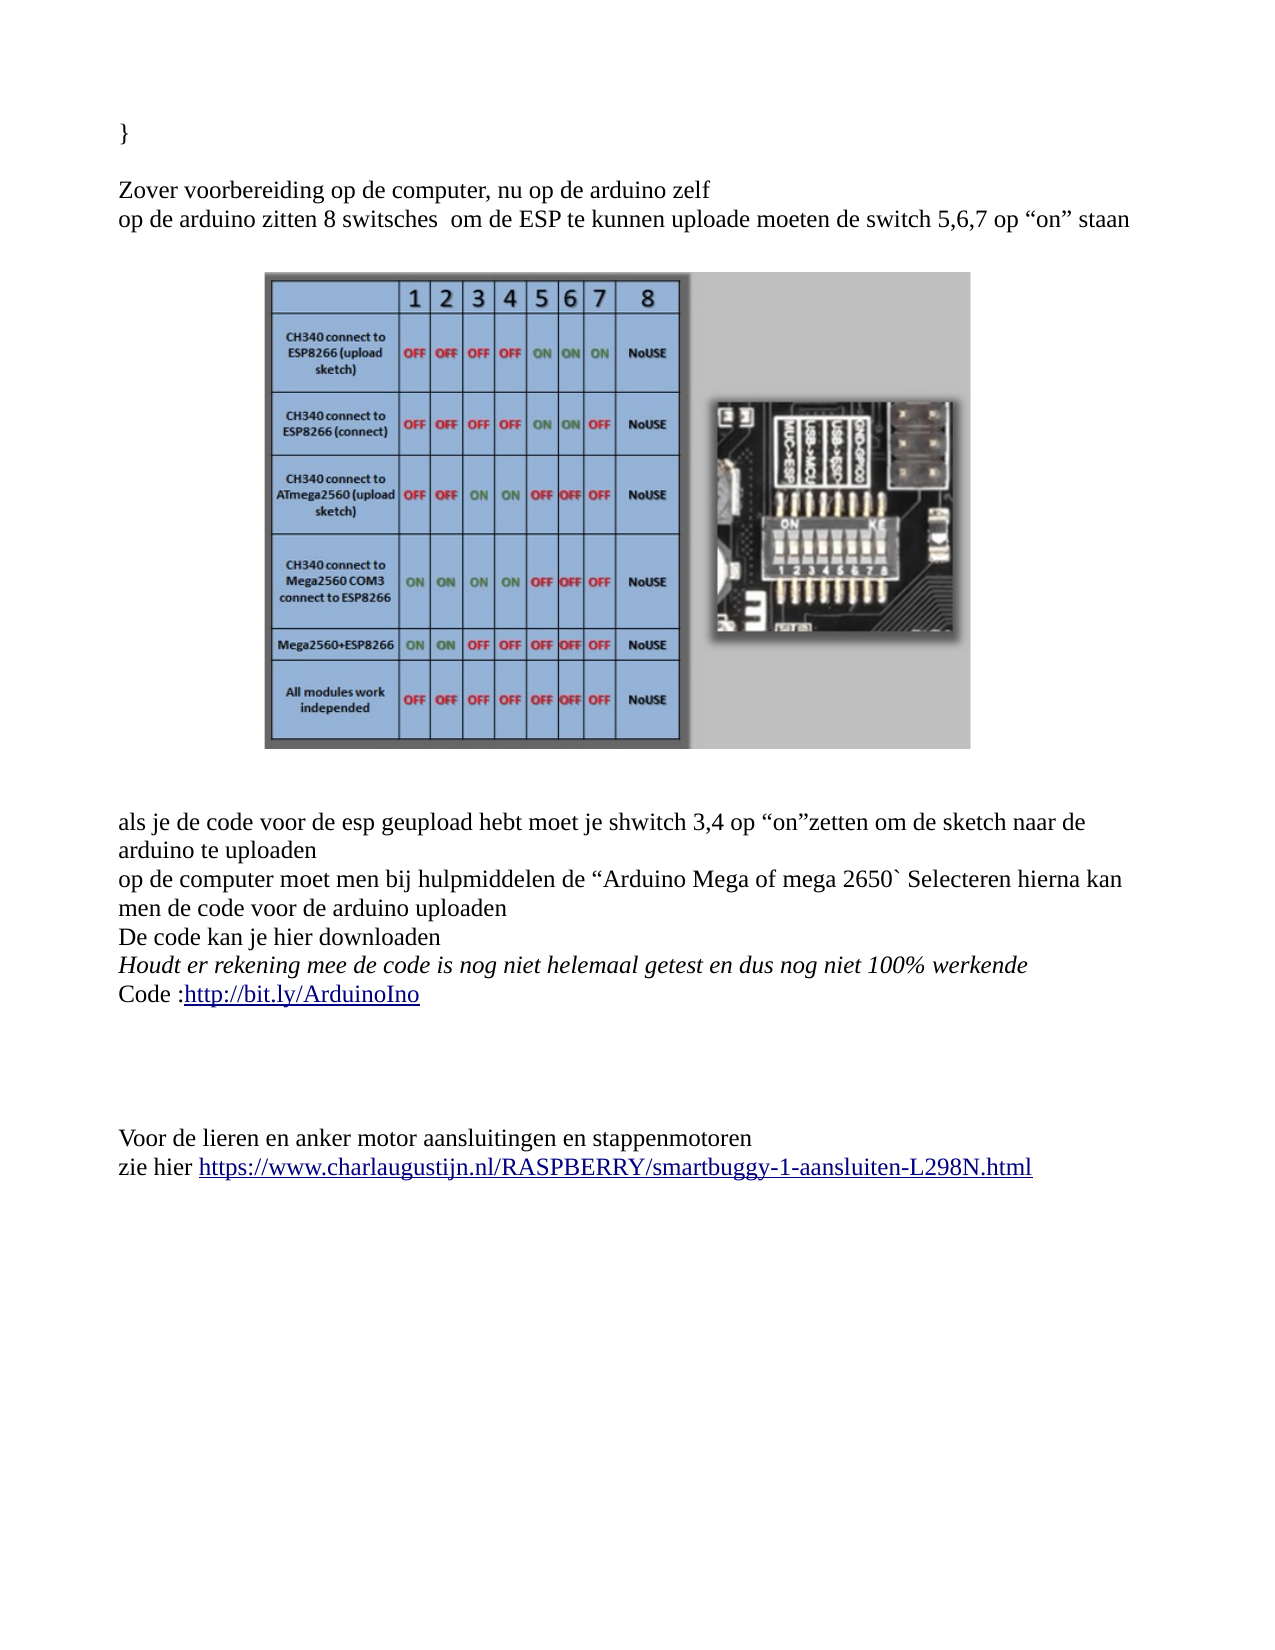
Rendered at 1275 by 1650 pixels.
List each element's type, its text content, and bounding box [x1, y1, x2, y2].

text } [118, 118, 1157, 147]
text op de computer moet men bij hulpmiddelen de “Arduino Mega of mega 2650` Selecteren hierna kan men de code voor de arduino uploaden [118, 864, 1157, 922]
text als je de code voor de esp geupload hebt moet je shwitch 3,4 op “on”zetten om de sketch naar de arduino te uploaden [118, 807, 1157, 864]
text Voor de lieren en anker motor aansluitingen en stappenmotoren [118, 1123, 1157, 1152]
text op de arduino zitten 8 switsches om de ESP te kunnen uploade moeten de switch 5,6,7 op “on” staan [118, 204, 1157, 233]
text De code kan je hier downloaden [118, 922, 1157, 950]
picture [264, 272, 986, 749]
text Houdt er rekening mee de code is nog niet helemaal getest en dus nog niet 100% werkende [118, 950, 1157, 979]
text zie hier https://www.charlaugustijn.nl/RASPBERRY/smartbuggy-1-aansluiten-L298N.html [118, 1152, 1157, 1180]
text Zover voorbereiding op de computer, nu op de arduino zelf [118, 176, 1157, 204]
text Code :http://bit.ly/ArduinoIno [118, 979, 1157, 1008]
